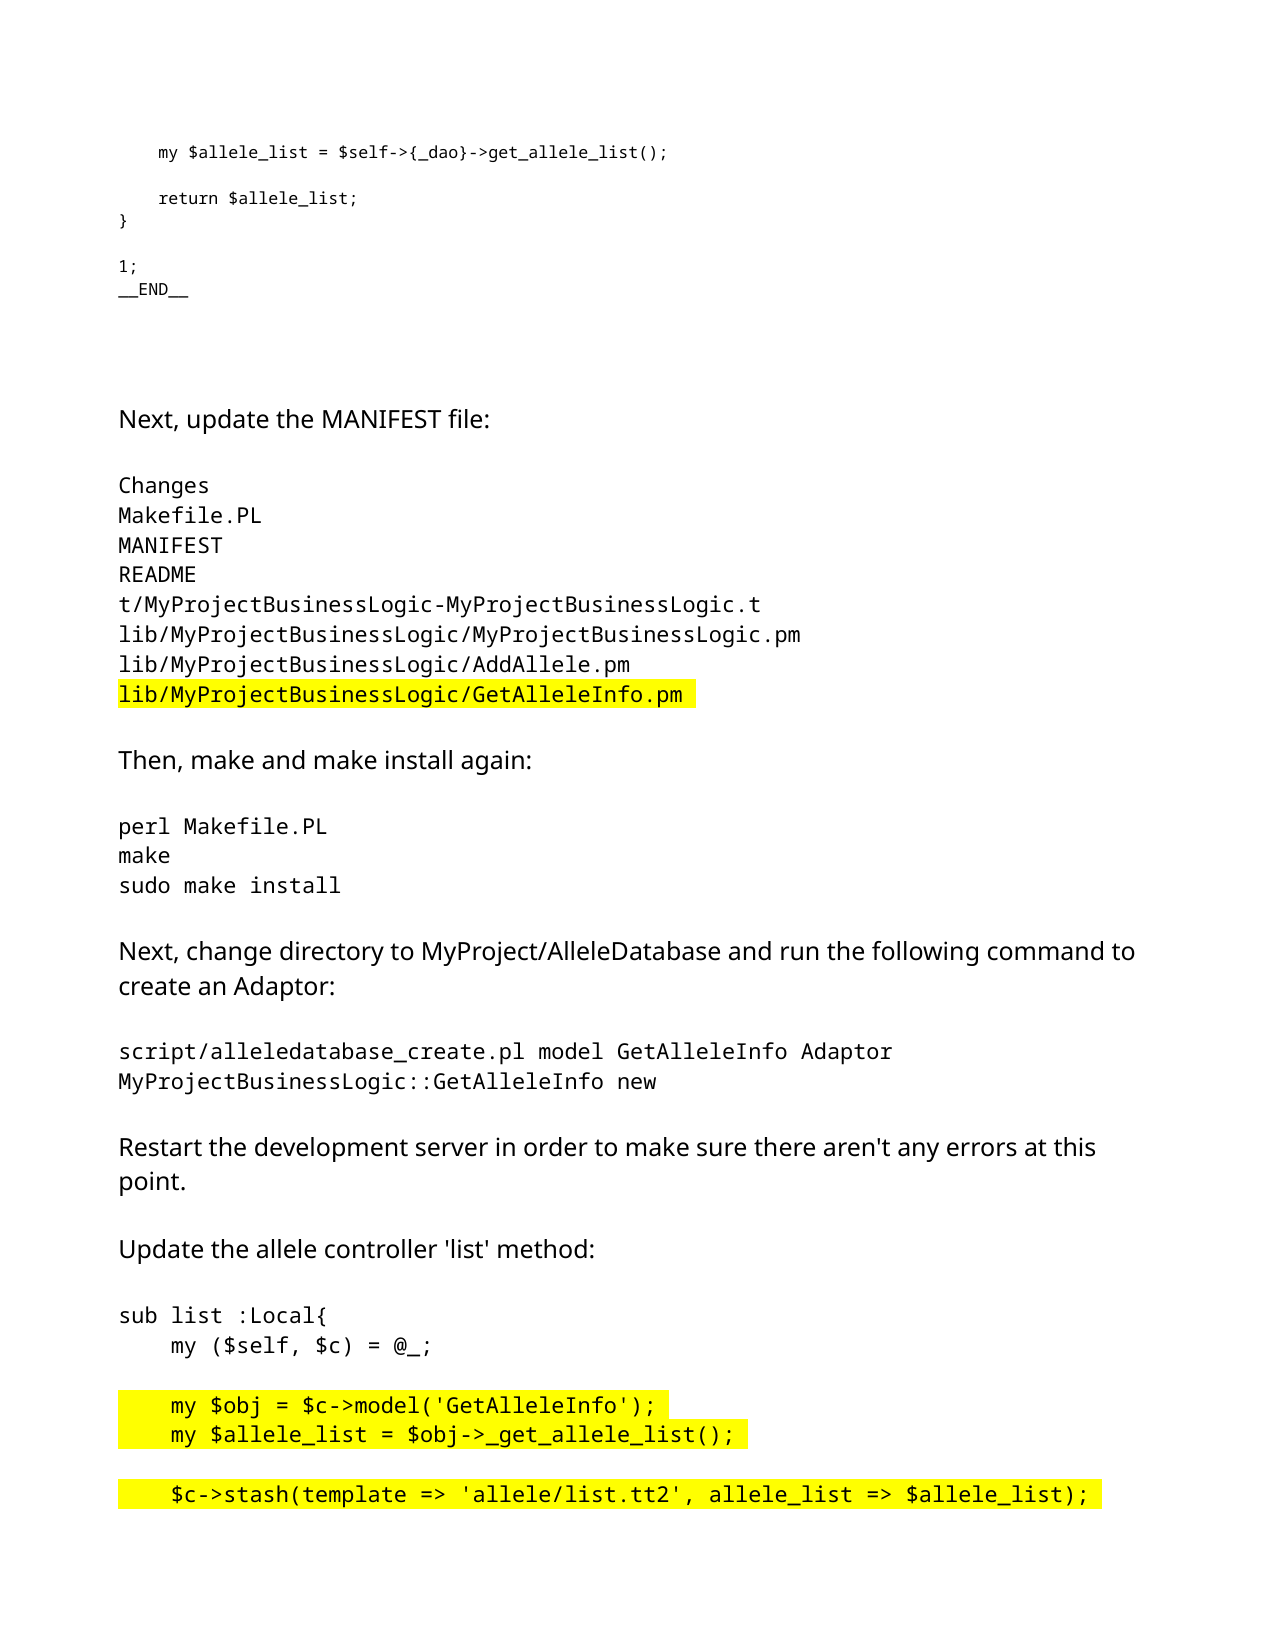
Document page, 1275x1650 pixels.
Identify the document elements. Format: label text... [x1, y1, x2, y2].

text make [118, 840, 1157, 870]
text Then, make and make install again: [118, 742, 1157, 777]
text Changes [118, 470, 1157, 500]
text sub list :Local{ [118, 1300, 1157, 1330]
text __END__ [118, 277, 1157, 300]
text Next, update the MANIFEST file: [118, 402, 1157, 436]
text } [118, 209, 1157, 232]
text my $allele_list = $obj->_get_allele_list(); [118, 1419, 1157, 1449]
text MANIFEST [118, 530, 1157, 559]
text perl Makefile.PL [118, 811, 1157, 840]
text sudo make install [118, 870, 1157, 900]
text lib/MyProjectBusinessLogic/GetAlleleInfo.pm [118, 679, 1157, 708]
text $c->stash(template => 'allele/list.tt2', allele_list => $allele_list); [118, 1479, 1157, 1509]
text lib/MyProjectBusinessLogic/AddAllele.pm [118, 649, 1157, 679]
text lib/MyProjectBusinessLogic/MyProjectBusinessLogic.pm [118, 619, 1157, 649]
text my $obj = $c->model('GetAlleleInfo'); [118, 1389, 1157, 1419]
text 1; [118, 254, 1157, 277]
text Restart the development server in order to make sure there aren't any errors at this point. [118, 1130, 1157, 1198]
text t/MyProjectBusinessLogic-MyProjectBusinessLogic.t [118, 589, 1157, 619]
text return $allele_list; [118, 186, 1157, 209]
text Makefile.PL [118, 500, 1157, 530]
text Next, change directory to MyProject/AlleleDatabase and run the following command to create an Adaptor: [118, 934, 1157, 1002]
text my ($self, $c) = @_; [118, 1330, 1157, 1360]
text my $allele_list = $self->{_dao}->get_allele_list(); [118, 141, 1157, 163]
text script/alleledatabase_create.pl model GetAlleleInfo Adaptor MyProjectBusinessLogic::GetAlleleInfo new [118, 1036, 1157, 1096]
text Update the allele controller 'list' method: [118, 1232, 1157, 1266]
text README [118, 559, 1157, 589]
